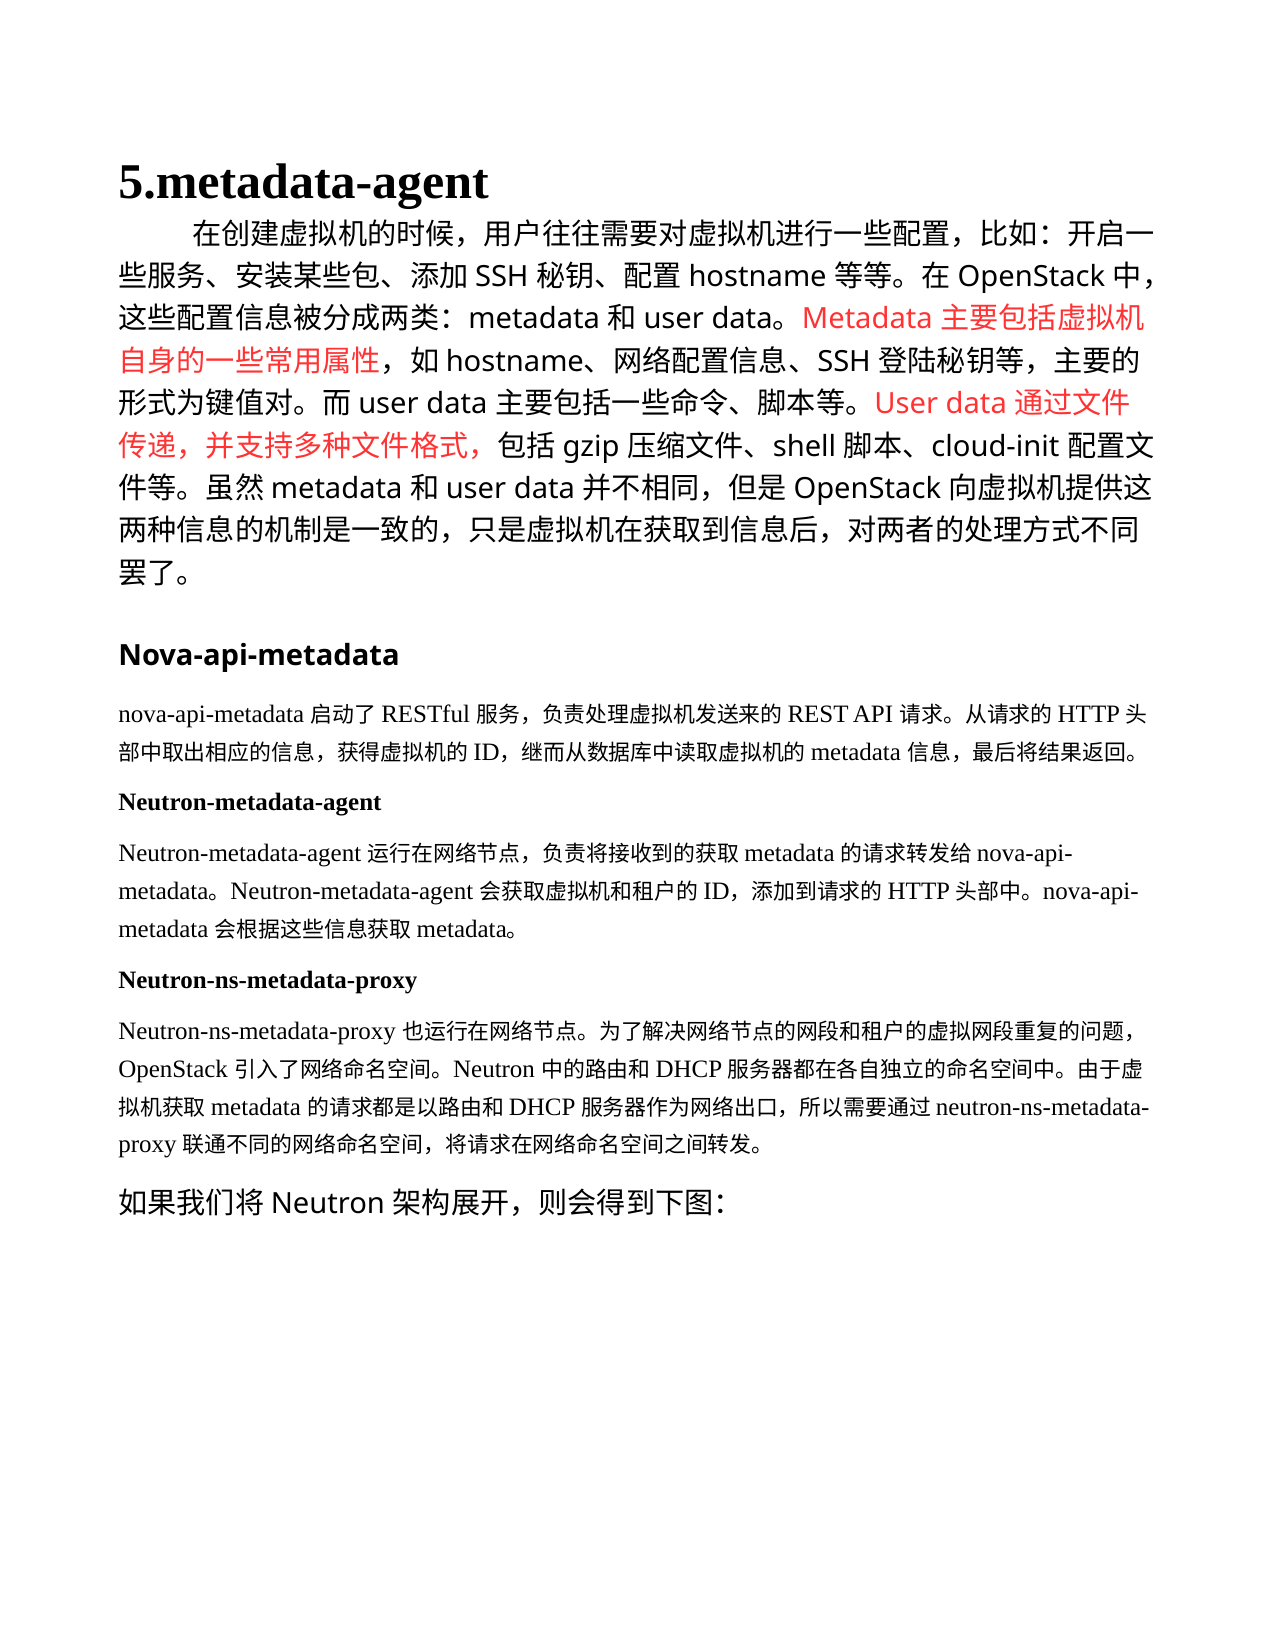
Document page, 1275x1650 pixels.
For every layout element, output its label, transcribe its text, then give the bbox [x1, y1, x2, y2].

text 如果我们将 Neutron 架构展开，则会得到下图： [118, 1180, 1157, 1222]
text Nova-api-metadata [118, 635, 1157, 674]
text Neutron-ns-metadata-proxy [118, 965, 1157, 993]
text Neutron-metadata-agent [118, 787, 1157, 816]
text Neutron-metadata-agent 运行在网络节点，负责将接收到的获取 metadata 的请求转发给 nova-api-metadata。Neutron-metadata-agent 会获取虚拟机和租户的 ID，添加到请求的 HTTP 头部中。nova-api-metadata 会根据这些信息获取 metadata。 [118, 836, 1157, 944]
text nova-api-metadata 启动了 RESTful 服务，负责处理虚拟机发送来的 REST API 请求。从请求的 HTTP 头部中取出相应的信息，获得虚拟机的 ID，继而从数据库中读取虚拟机的 metadata 信息，最后将结果返回。 [118, 697, 1157, 766]
text Neutron-ns-metadata-proxy 也运行在网络节点。为了解决网络节点的网段和租户的虚拟网段重复的问题，OpenStack 引入了网络命名空间。Neutron 中的路由和 DHCP 服务器都在各自独立的命名空间中。由于虚拟机获取 metadata 的请求都是以路由和 DHCP 服务器作为网络出口，所以需要通过 neutron-ns-metadata-proxy 联通不同的网络命名空间，将请求在网络命名空间之间转发。 [118, 1014, 1157, 1159]
text 在创建虚拟机的时候，用户往往需要对虚拟机进行一些配置，比如：开启一些服务、安装某些包、添加 SSH 秘钥、配置 hostname 等等。在 OpenStack 中，这些配置信息被分成两类：metadata 和 user data。Metadata 主要包括虚拟机自身的一些常用属性，如 hostname、网络配置信息、SSH 登陆秘钥等，主要的形式为键值对。而 user data 主要包括一些命令、脚本等。User data 通过文件传递，并支持多种文件格式，包括 gzip 压缩文件、shell 脚本、cloud-init 配置文件等。虽然 metadata 和 user data 并不相同，但是 OpenStack 向虚拟机提供这两种信息的机制是一致的，只是虚拟机在获取到信息后，对两者的处理方式不同罢了。 [118, 209, 1157, 592]
text 5.metadata-agent [118, 152, 1157, 209]
